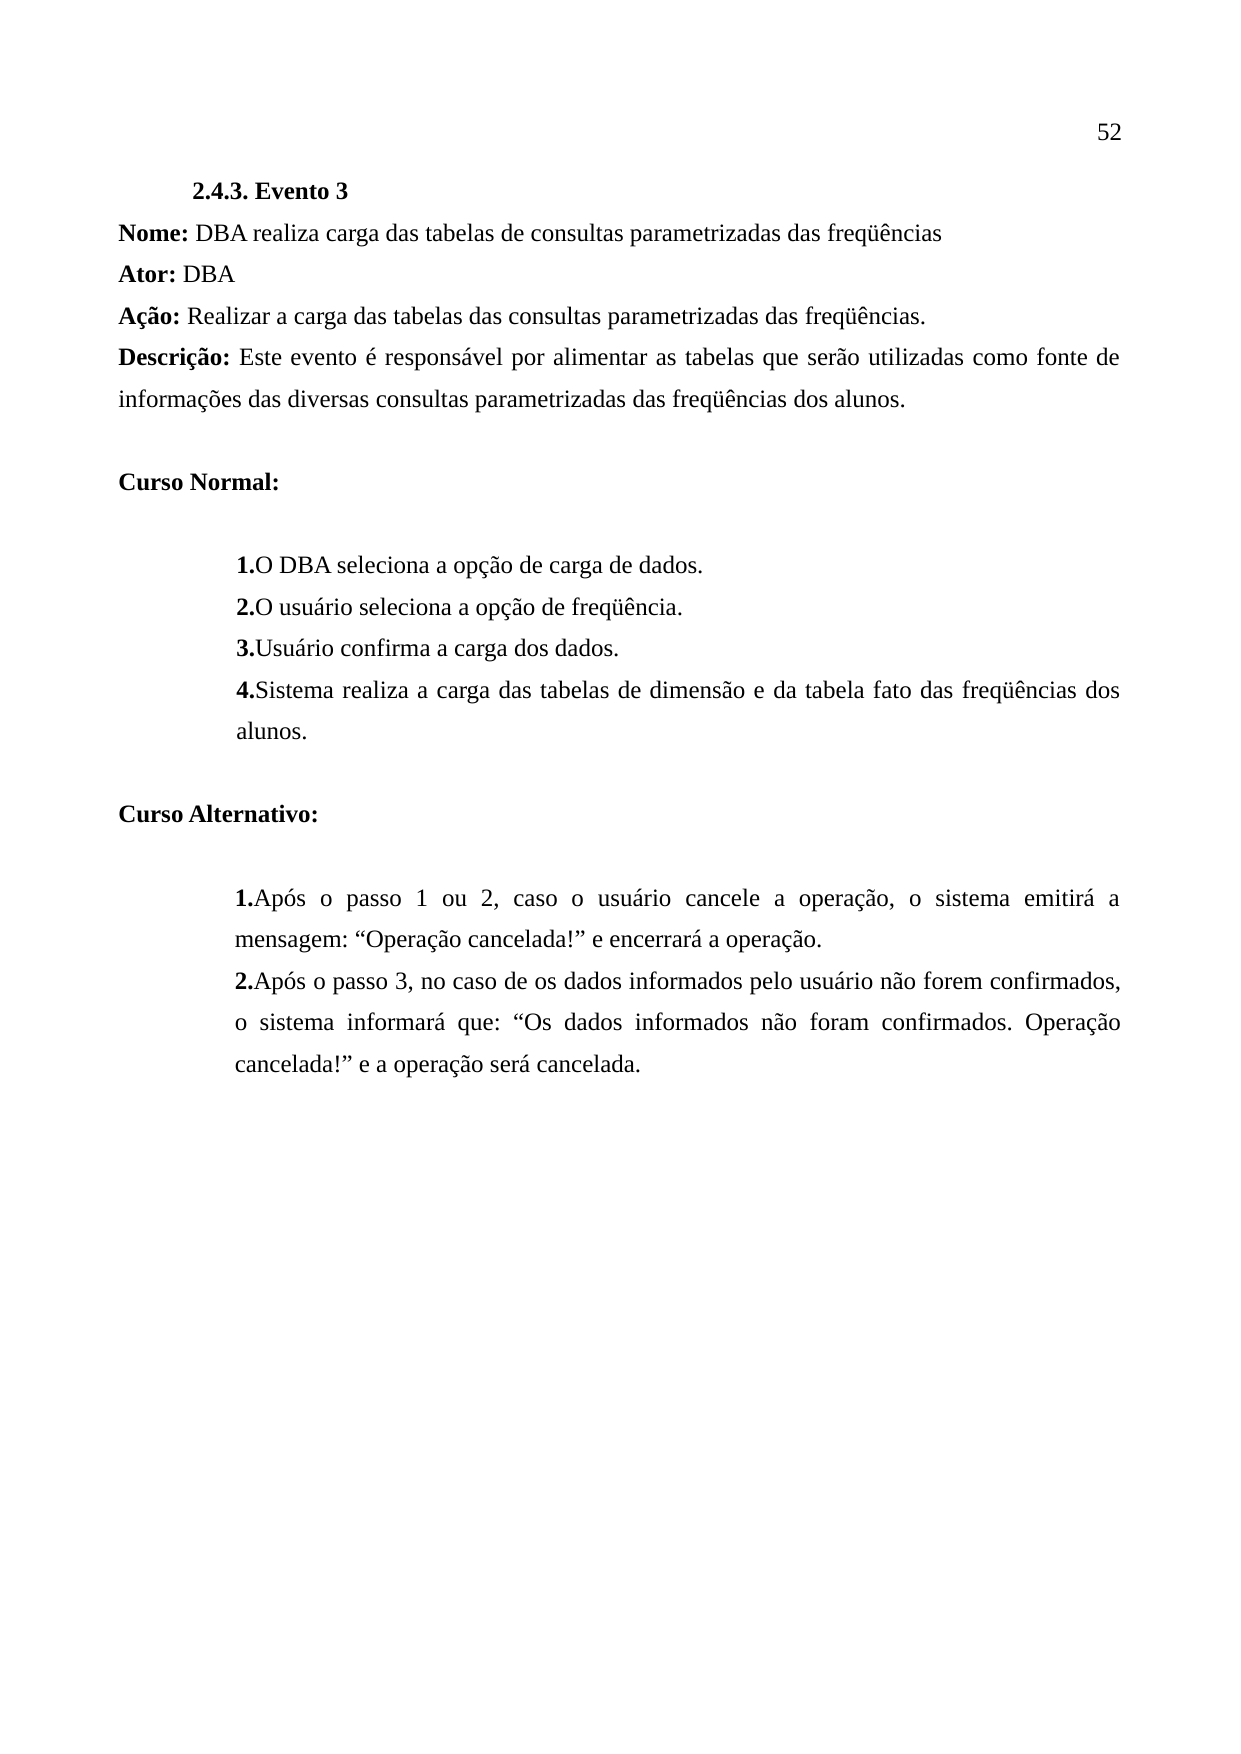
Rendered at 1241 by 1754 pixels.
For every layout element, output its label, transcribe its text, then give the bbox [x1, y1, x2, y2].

list Após o passo 3, no caso de os dados informados pelo usuário não forem confirmados, o sistema informará que: “Os dados informados não foram confirmados. Operação cancelada!” e a operação será cancelada. [234, 967, 1122, 1078]
list Sistema realiza a carga das tabelas de dimensão e da tabela fato das freqüências dos alunos. [236, 676, 1122, 745]
text Descrição: Este evento é responsável por alimentar as tabelas que serão utilizadas como fonte de informações das diversas consultas parametrizadas das freqüências dos alunos. [118, 343, 1122, 413]
list O usuário seleciona a opção de freqüência. [236, 593, 1122, 620]
text 2.4.3. Evento 3 [118, 177, 1122, 205]
text Ator: DBA [118, 260, 1122, 288]
text Ação: Realizar a carga das tabelas das consultas parametrizadas das freqüências. [118, 302, 1122, 329]
list Usuário confirma a carga dos dados. [236, 634, 1122, 662]
text Curso Alternativo: [118, 801, 1122, 828]
list Após o passo 1 ou 2, caso o usuário cancele a operação, o sistema emitirá a mensagem: “Operação cancelada!” e encerrará a operação. [234, 884, 1122, 953]
text Curso Normal: [118, 468, 1122, 496]
list O DBA seleciona a opção de carga de dados. [236, 551, 1122, 579]
text Nome: DBA realiza carga das tabelas de consultas parametrizadas das freqüências [118, 219, 1122, 246]
